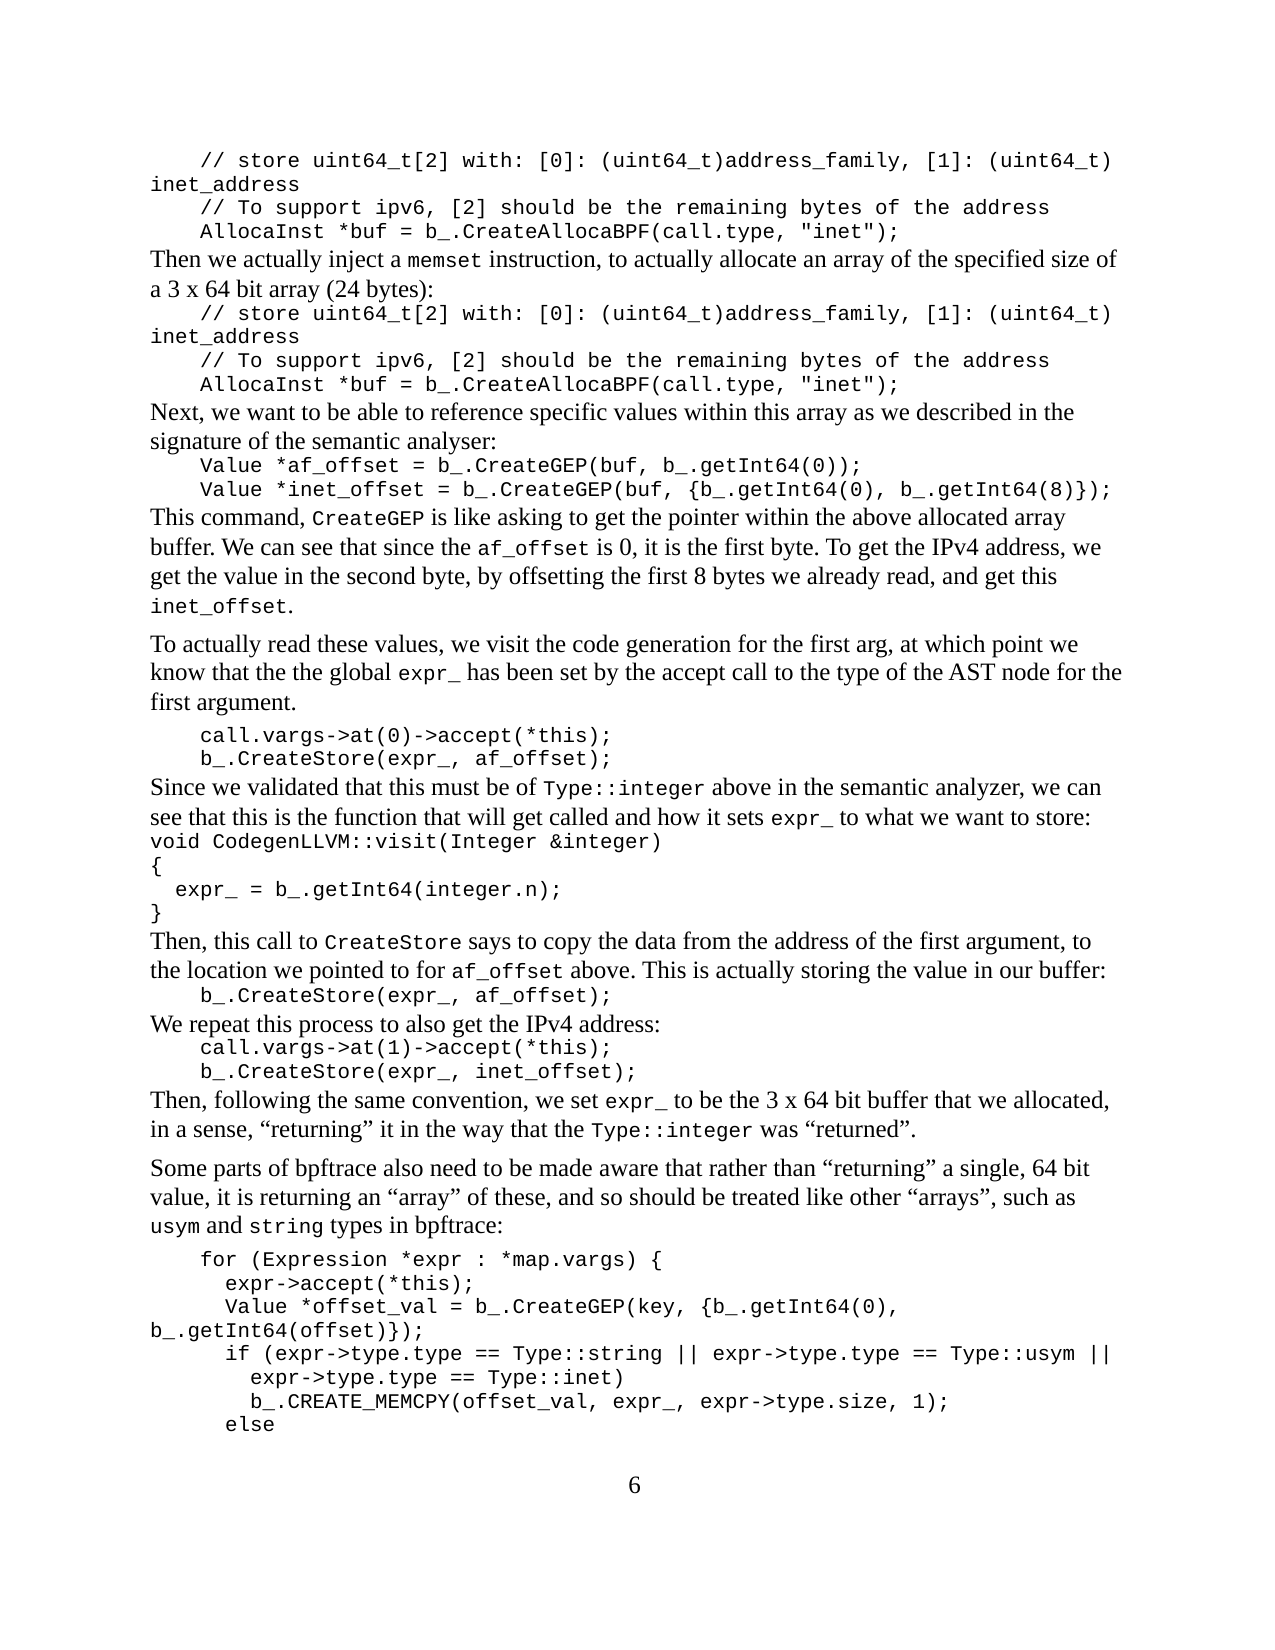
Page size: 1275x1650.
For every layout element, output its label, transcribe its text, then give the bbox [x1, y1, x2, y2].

text To actually read these values, we visit the code generation for the first arg, at which point we know that the the global expr_ has been set by the accept call to the type of the AST node for the first argument. [150, 629, 1125, 716]
text b_.CREATE_MEMCPY(offset_val, expr_, expr->type.size, 1); [150, 1391, 1125, 1414]
text AllocaInst *buf = b_.CreateAllocaBPF(call.type, "inet"); [150, 221, 1125, 244]
text expr->type.type == Type::inet) [150, 1367, 1125, 1391]
text Then, following the same convention, we set expr_ to be the 3 x 64 bit buffer that we allocated, in a sense, “returning” it in the way that the Type::integer was “returned”. [150, 1085, 1125, 1144]
text b_.CreateStore(expr_, inet_offset); [150, 1061, 1125, 1085]
text This command, CreateGEP is like asking to get the pointer within the above allocated array buffer. We can see that since the af_offset is 0, it is the first byte. To get the IPv4 address, we get the value in the second byte, by offsetting the first 8 bytes we already read, and get this inet_offset. [150, 502, 1125, 620]
text if (expr->type.type == Type::string || expr->type.type == Type::usym || [150, 1343, 1125, 1367]
text for (Expression *expr : *map.vargs) { [150, 1249, 1125, 1272]
text Some parts of bpftrace also need to be made aware that rather than “returning” a single, 64 bit value, it is returning an “array” of these, and so should be treated like other “arrays”, such as usym and string types in bpftrace: [150, 1153, 1125, 1240]
text // store uint64_t[2] with: [0]: (uint64_t)address_family, [1]: (uint64_t) inet_address [150, 150, 1125, 197]
text else [150, 1414, 1125, 1438]
text Value *inet_offset = b_.CreateGEP(buf, {b_.getInt64(0), b_.getInt64(8)}); [150, 479, 1125, 502]
text call.vargs->at(0)->accept(*this); [150, 725, 1125, 748]
text Value *offset_val = b_.CreateGEP(key, {b_.getInt64(0), b_.getInt64(offset)}); [150, 1296, 1125, 1343]
text // store uint64_t[2] with: [0]: (uint64_t)address_family, [1]: (uint64_t) inet_address [150, 303, 1125, 350]
text Next, we want to be able to reference specific values within this array as we described in the signature of the semantic analyser: [150, 397, 1125, 455]
text Value *af_offset = b_.CreateGEP(buf, b_.getInt64(0)); [150, 455, 1125, 479]
text We repeat this process to also get the IPv4 address: [150, 1009, 1125, 1037]
text b_.CreateStore(expr_, af_offset); [150, 985, 1125, 1009]
text // To support ipv6, [2] should be the remaining bytes of the address [150, 197, 1125, 221]
text b_.CreateStore(expr_, af_offset); [150, 748, 1125, 772]
text call.vargs->at(1)->accept(*this); [150, 1037, 1125, 1061]
text } [150, 902, 1125, 926]
text expr_ = b_.getInt64(integer.n); [150, 878, 1125, 902]
text Since we validated that this must be of Type::integer above in the semantic analyzer, we can see that this is the function that will get called and how it sets expr_ to what we want to store: [150, 772, 1125, 831]
text { [150, 855, 1125, 878]
text void CodegenLLVM::visit(Integer &integer) [150, 831, 1125, 855]
text AllocaInst *buf = b_.CreateAllocaBPF(call.type, "inet"); [150, 374, 1125, 397]
text Then we actually inject a memset instruction, to actually allocate an array of the specified size of a 3 x 64 bit array (24 bytes): [150, 244, 1125, 303]
text Then, this call to CreateStore says to copy the data from the address of the first argument, to the location we pointed to for af_offset above. This is actually storing the value in our buffer: [150, 926, 1125, 985]
text expr->accept(*this); [150, 1272, 1125, 1296]
text // To support ipv6, [2] should be the remaining bytes of the address [150, 350, 1125, 374]
